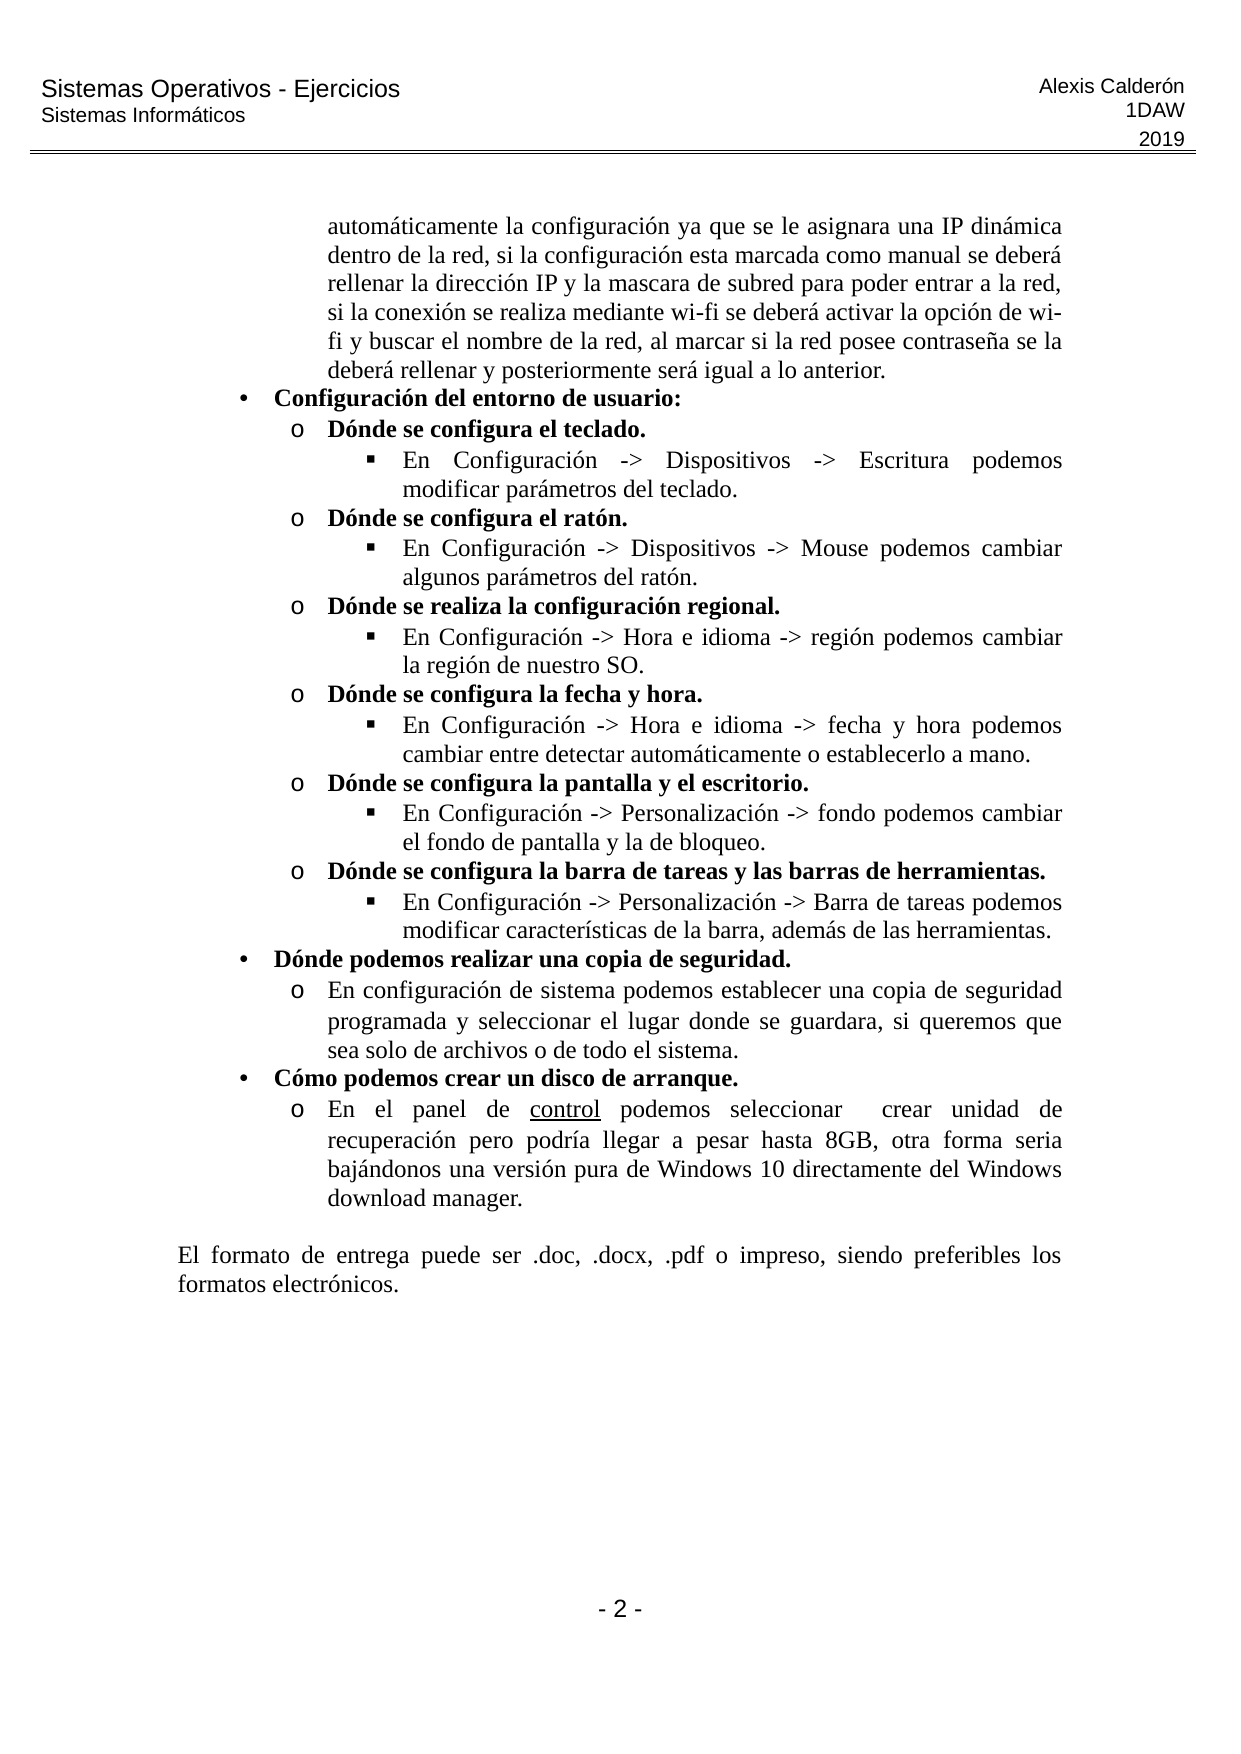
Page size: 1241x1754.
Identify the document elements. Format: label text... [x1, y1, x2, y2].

list Dónde se configura la fecha y hora. [290, 679, 1063, 710]
list En Configuración -> Hora e idioma -> región podemos cambiar la región de nuestro SO. [365, 622, 1063, 679]
list En el panel de control podemos seleccionar crear unidad de recuperación pero podría llegar a pesar hasta 8GB, otra forma seria bajándonos una versión pura de Windows 10 directamente del Windows download manager. [290, 1094, 1063, 1211]
list automáticamente la configuración ya que se le asignara una IP dinámica dentro de la red, si la configuración esta marcada como manual se deberá rellenar la dirección IP y la mascara de subred para poder entrar a la red, si la conexión se realiza mediante wi-fi se deberá activar la opción de wi-fi y buscar el nombre de la red, al marcar si la red posee contraseña se la deberá rellenar y posteriormente será igual a lo anterior. [290, 211, 1063, 383]
list En Configuración -> Personalización -> fondo podemos cambiar el fondo de pantalla y la de bloqueo. [365, 798, 1063, 856]
list Dónde se realiza la configuración regional. [290, 591, 1063, 622]
list Configuración del entorno de usuario: [236, 383, 1063, 414]
text El formato de entrega puede ser .doc, .docx, .pdf o impreso, siendo preferibles los formatos electrónicos. [177, 1240, 1063, 1298]
list En Configuración -> Dispositivos -> Escritura podemos modificar parámetros del teclado. [365, 445, 1063, 503]
list Dónde podemos realizar una copia de seguridad. [236, 944, 1063, 975]
list En Configuración -> Personalización -> Barra de tareas podemos modificar características de la barra, además de las herramientas. [365, 887, 1063, 944]
list Cómo podemos crear un disco de arranque. [236, 1063, 1063, 1094]
list Dónde se configura el teclado. [290, 414, 1063, 445]
list En configuración de sistema podemos establecer una copia de seguridad programada y seleccionar el lugar donde se guardara, si queremos que sea solo de archivos o de todo el sistema. [290, 975, 1063, 1063]
list Dónde se configura la barra de tareas y las barras de herramientas. [290, 856, 1063, 887]
list Dónde se configura el ratón. [290, 503, 1063, 533]
list Dónde se configura la pantalla y el escritorio. [290, 768, 1063, 798]
list En Configuración -> Hora e idioma -> fecha y hora podemos cambiar entre detectar automáticamente o establecerlo a mano. [365, 710, 1063, 768]
list En Configuración -> Dispositivos -> Mouse podemos cambiar algunos parámetros del ratón. [365, 533, 1063, 591]
